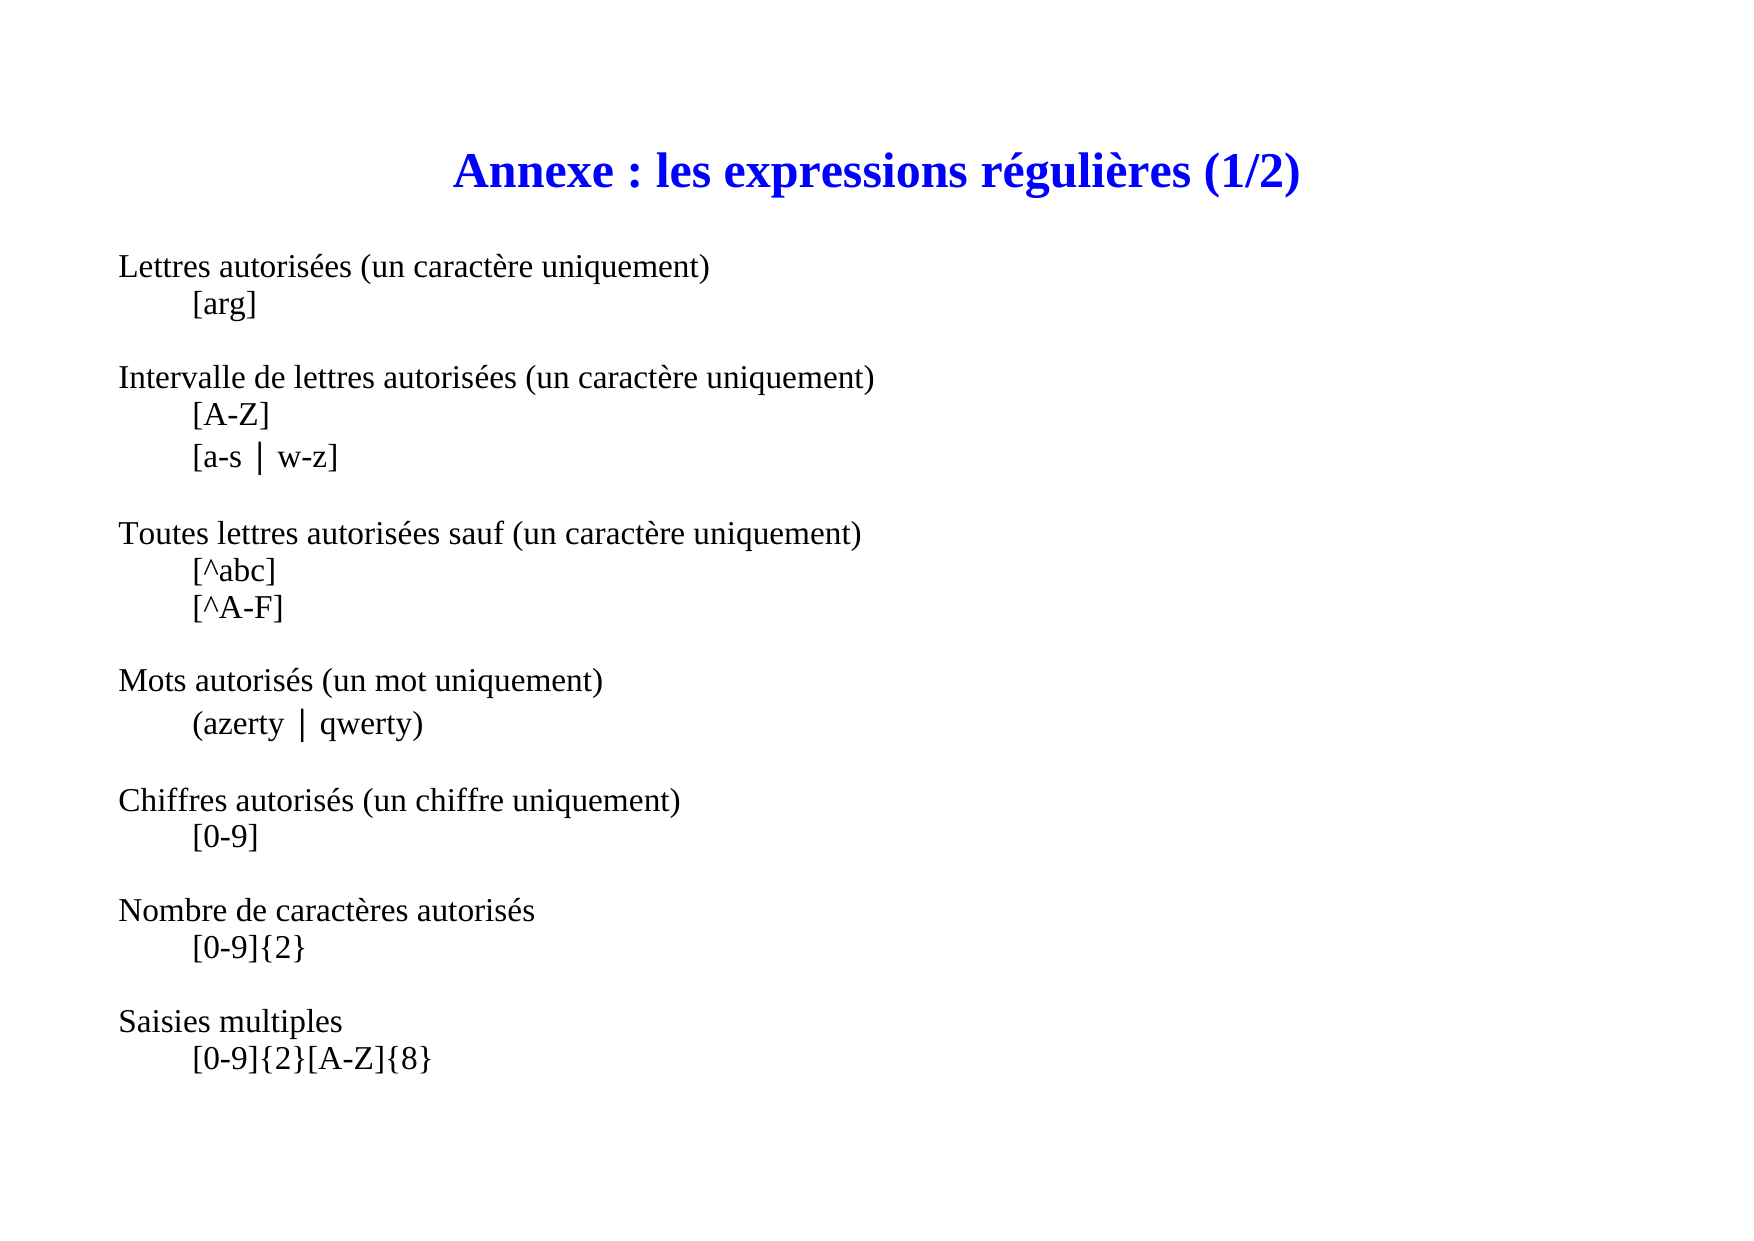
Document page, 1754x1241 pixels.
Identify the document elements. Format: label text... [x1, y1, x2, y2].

text [A-Z] [118, 395, 1636, 432]
text (azerty | qwerty) [118, 699, 1636, 744]
text [0-9] [118, 818, 1636, 855]
text Nombre de caractères autorisés [118, 892, 1636, 929]
text [^abc] [118, 551, 1636, 588]
text Chiffres autorisés (un chiffre uniquement) [118, 781, 1636, 818]
text [arg] [118, 285, 1636, 322]
subtitle Annexe : les expressions régulières (1/2) [118, 143, 1636, 198]
text Lettres autorisées (un caractère uniquement) [118, 248, 1636, 285]
text [^A-F] [118, 588, 1636, 625]
text Intervalle de lettres autorisées (un caractère uniquement) [118, 358, 1636, 395]
text Mots autorisés (un mot uniquement) [118, 662, 1636, 699]
text [a-s | w-z] [118, 432, 1636, 478]
text [0-9]{2} [118, 929, 1636, 966]
text Saisies multiples [118, 1002, 1636, 1039]
text [0-9]{2}[A-Z]{8} [118, 1039, 1636, 1076]
text Toutes lettres autorisées sauf (un caractère uniquement) [118, 514, 1636, 551]
